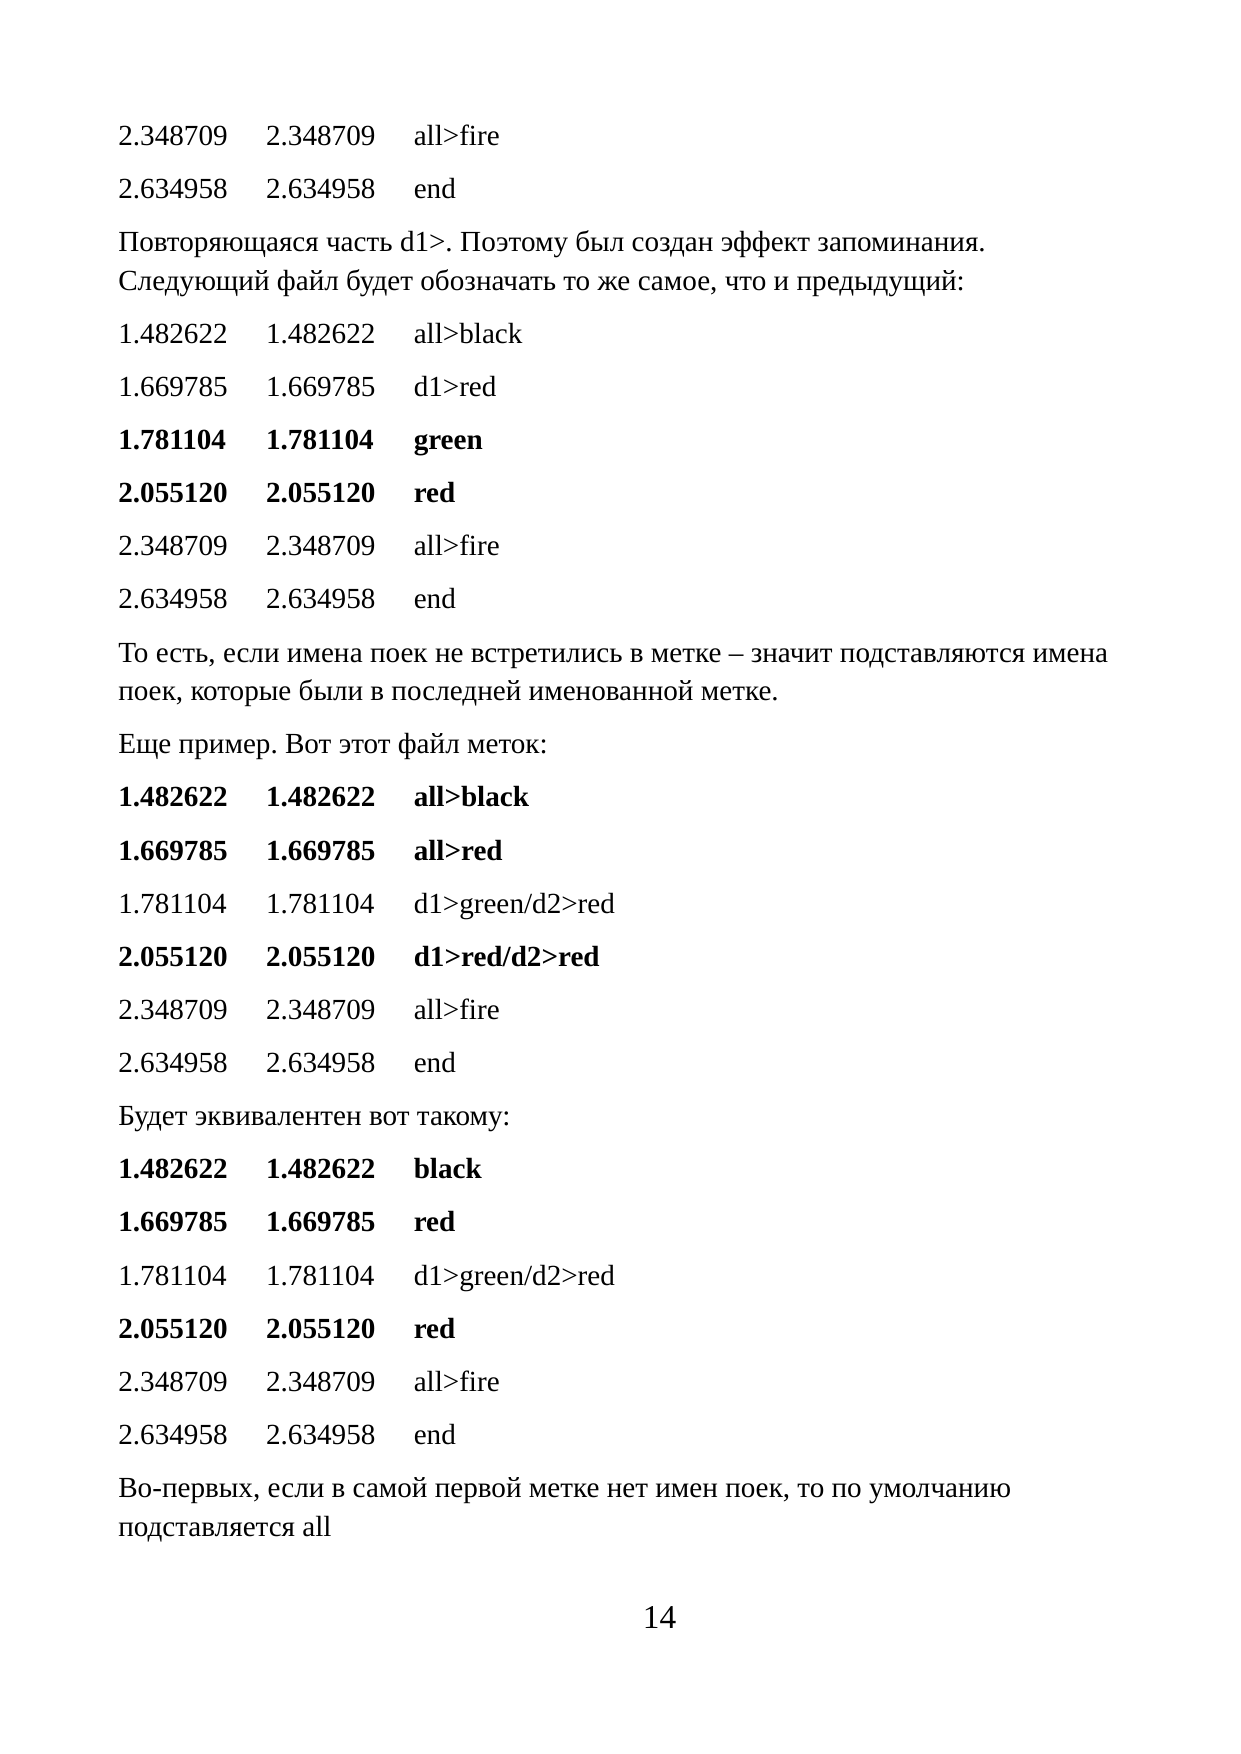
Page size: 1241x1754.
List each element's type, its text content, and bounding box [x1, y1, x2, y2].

text 2.055120 2.055120 red [118, 475, 1122, 509]
text Повторяющаяся часть d1>. Поэтому был создан эффект запоминания. Следующий файл будет обозначать то же самое, что и предыдущий: [118, 224, 1122, 296]
text Во-первых, если в самой первой метке нет имен поек, то по умолчанию подставляется all [118, 1470, 1122, 1542]
text 2.634958 2.634958 end [118, 1417, 1122, 1451]
text 2.055120 2.055120 d1>red/d2>red [118, 939, 1122, 972]
text 2.634958 2.634958 end [118, 171, 1122, 205]
text 1.482622 1.482622 all>black [118, 779, 1122, 813]
text Еще пример. Вот этот файл меток: [118, 726, 1122, 760]
text 1.669785 1.669785 red [118, 1204, 1122, 1238]
text 1.669785 1.669785 all>red [118, 833, 1122, 866]
text 2.348709 2.348709 all>fire [118, 1364, 1122, 1397]
text 2.348709 2.348709 all>fire [118, 528, 1122, 562]
text 2.055120 2.055120 red [118, 1311, 1122, 1344]
text 1.781104 1.781104 d1>green/d2>red [118, 886, 1122, 919]
text 1.669785 1.669785 d1>red [118, 369, 1122, 403]
text 1.781104 1.781104 d1>green/d2>red [118, 1258, 1122, 1291]
text 2.348709 2.348709 all>fire [118, 992, 1122, 1026]
text То есть, если имена поек не встретились в метке – значит подставляются имена поек, которые были в последней именованной метке. [118, 635, 1122, 707]
text 2.348709 2.348709 all>fire [118, 118, 1122, 152]
text 1.482622 1.482622 black [118, 1151, 1122, 1185]
text 2.634958 2.634958 end [118, 1045, 1122, 1079]
text Будет эквивалентен вот такому: [118, 1098, 1122, 1132]
text 2.634958 2.634958 end [118, 582, 1122, 615]
text 1.482622 1.482622 all>black [118, 316, 1122, 349]
text 1.781104 1.781104 green [118, 422, 1122, 456]
